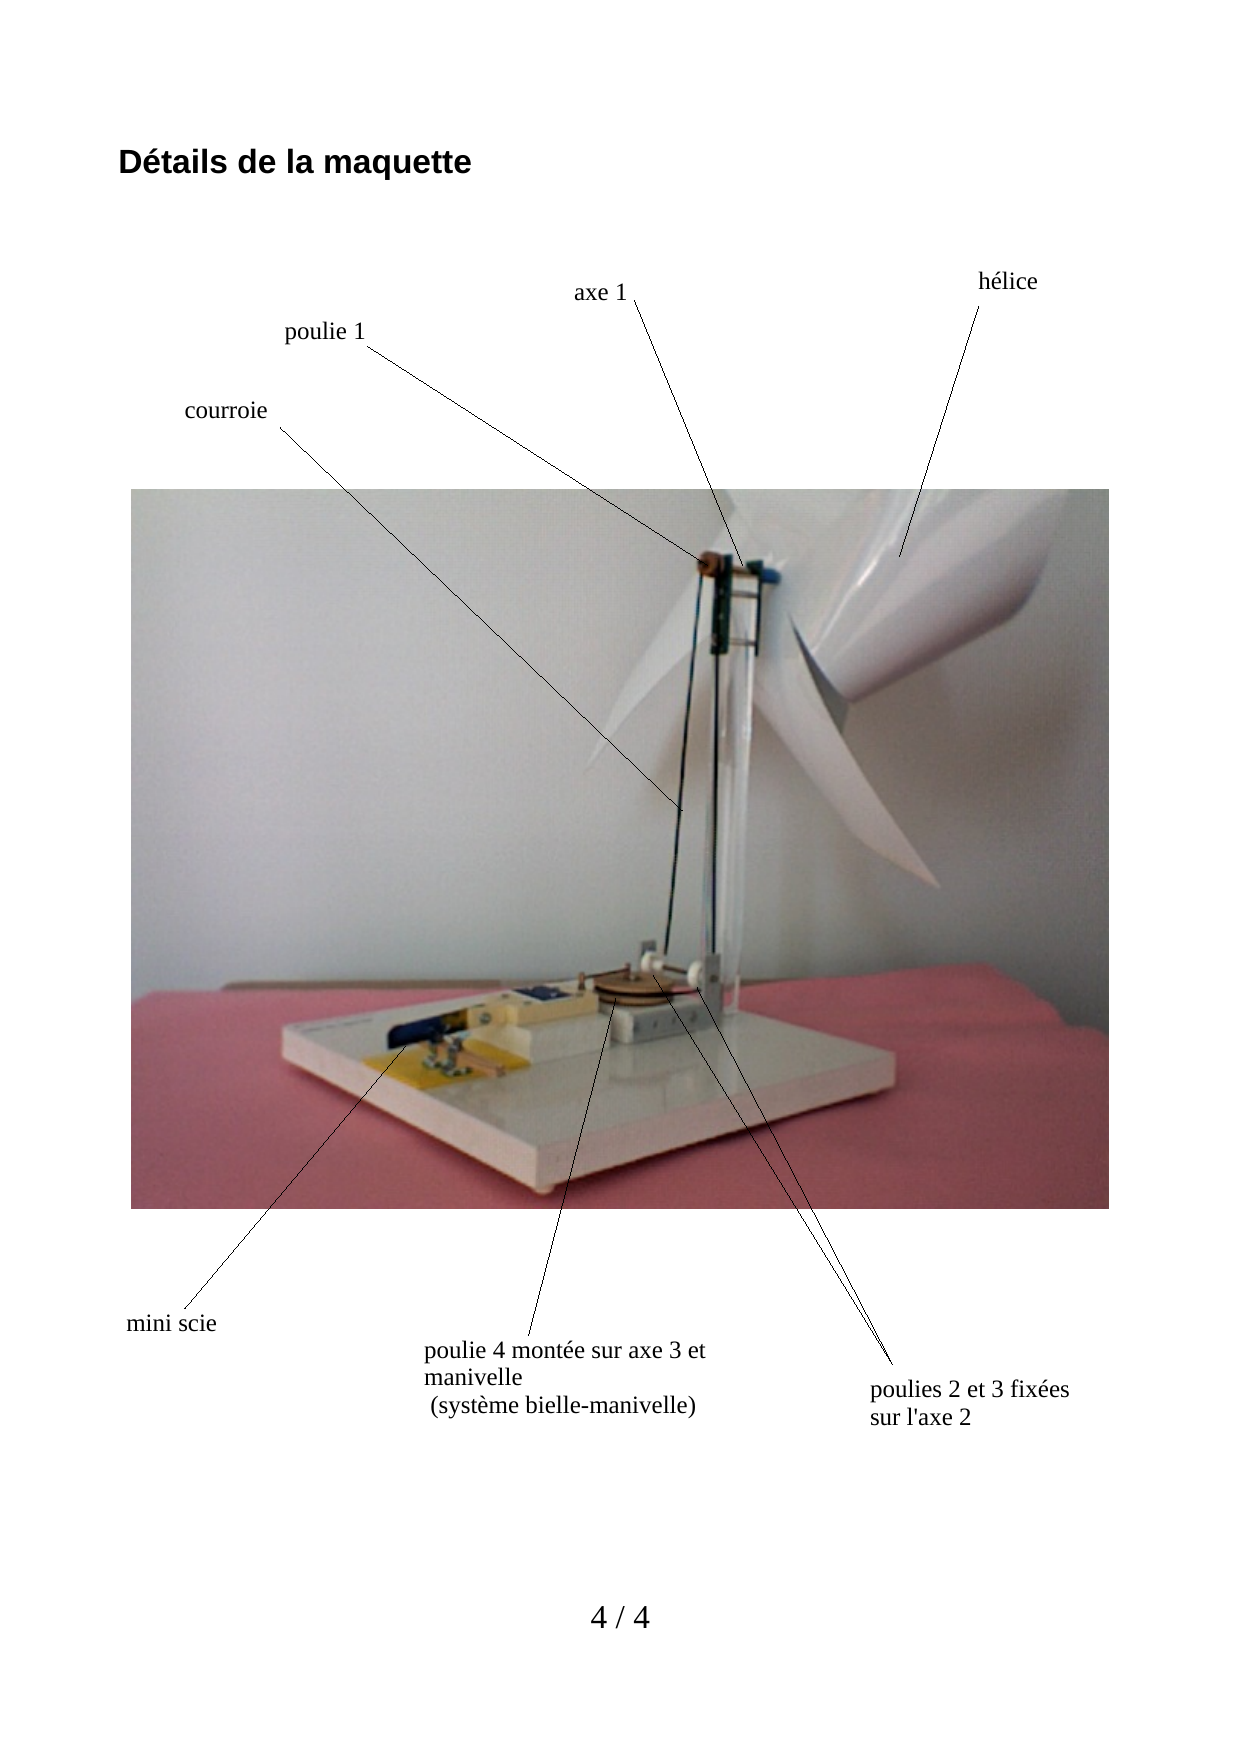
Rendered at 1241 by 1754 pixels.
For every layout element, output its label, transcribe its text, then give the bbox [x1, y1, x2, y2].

subtitle Détails de la maquette [118, 143, 1122, 181]
picture [131, 489, 1109, 1209]
